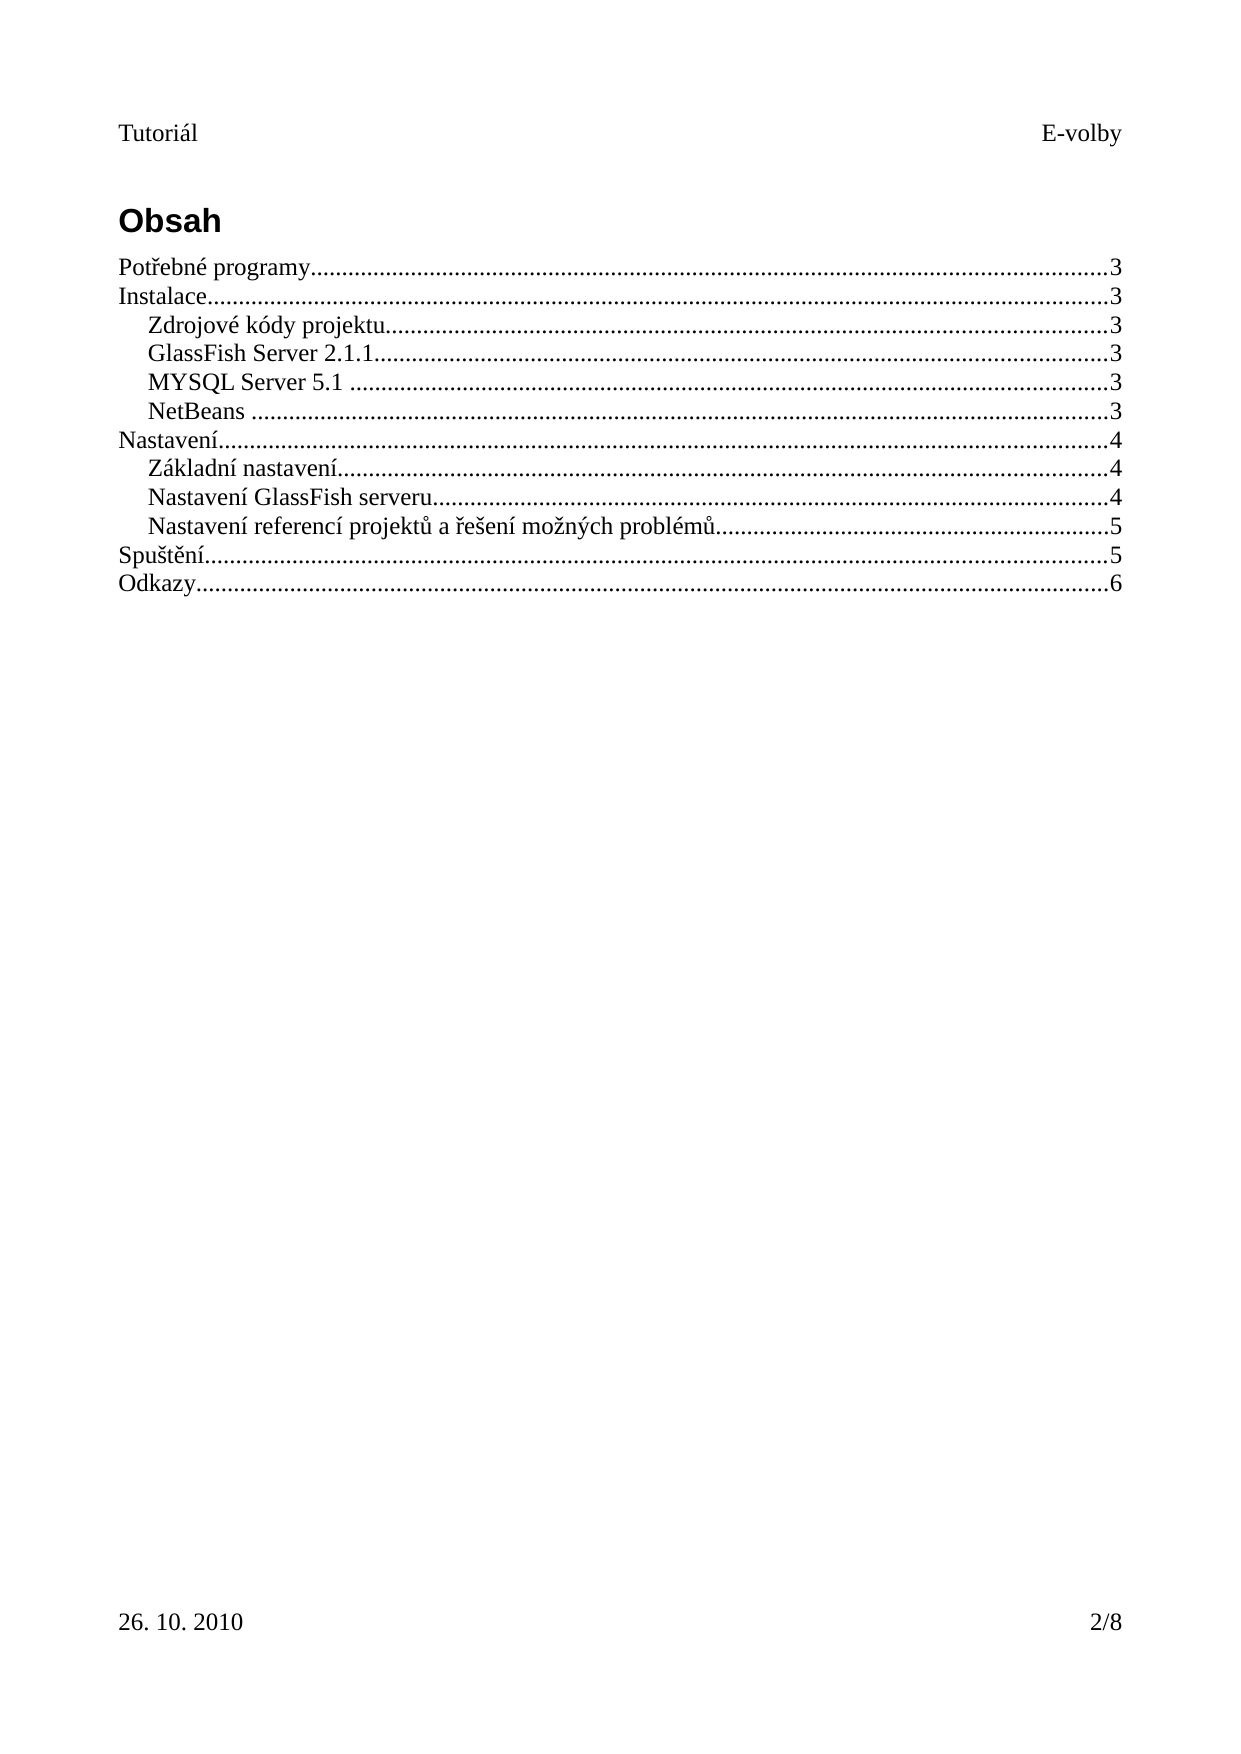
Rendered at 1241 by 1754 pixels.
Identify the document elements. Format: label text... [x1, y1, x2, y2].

text GlassFish Server 2.1.1 3 [148, 338, 1122, 367]
text Nastavení referencí projektů a řešení možných problémů 5 [148, 511, 1122, 540]
text Odkazy 6 [118, 568, 1122, 597]
subtitle Obsah [118, 201, 1122, 240]
text Základní nastavení 4 [148, 453, 1122, 482]
text NetBeans 3 [148, 396, 1122, 425]
text MYSQL Server 5.1 3 [148, 367, 1122, 396]
text Zdrojové kódy projektu 3 [148, 310, 1122, 338]
text Spuštění 5 [118, 540, 1122, 568]
text Nastavení 4 [118, 425, 1122, 453]
text Instalace 3 [118, 281, 1122, 310]
text Nastavení GlassFish serveru 4 [148, 482, 1122, 511]
text Potřebné programy 3 [118, 252, 1122, 281]
